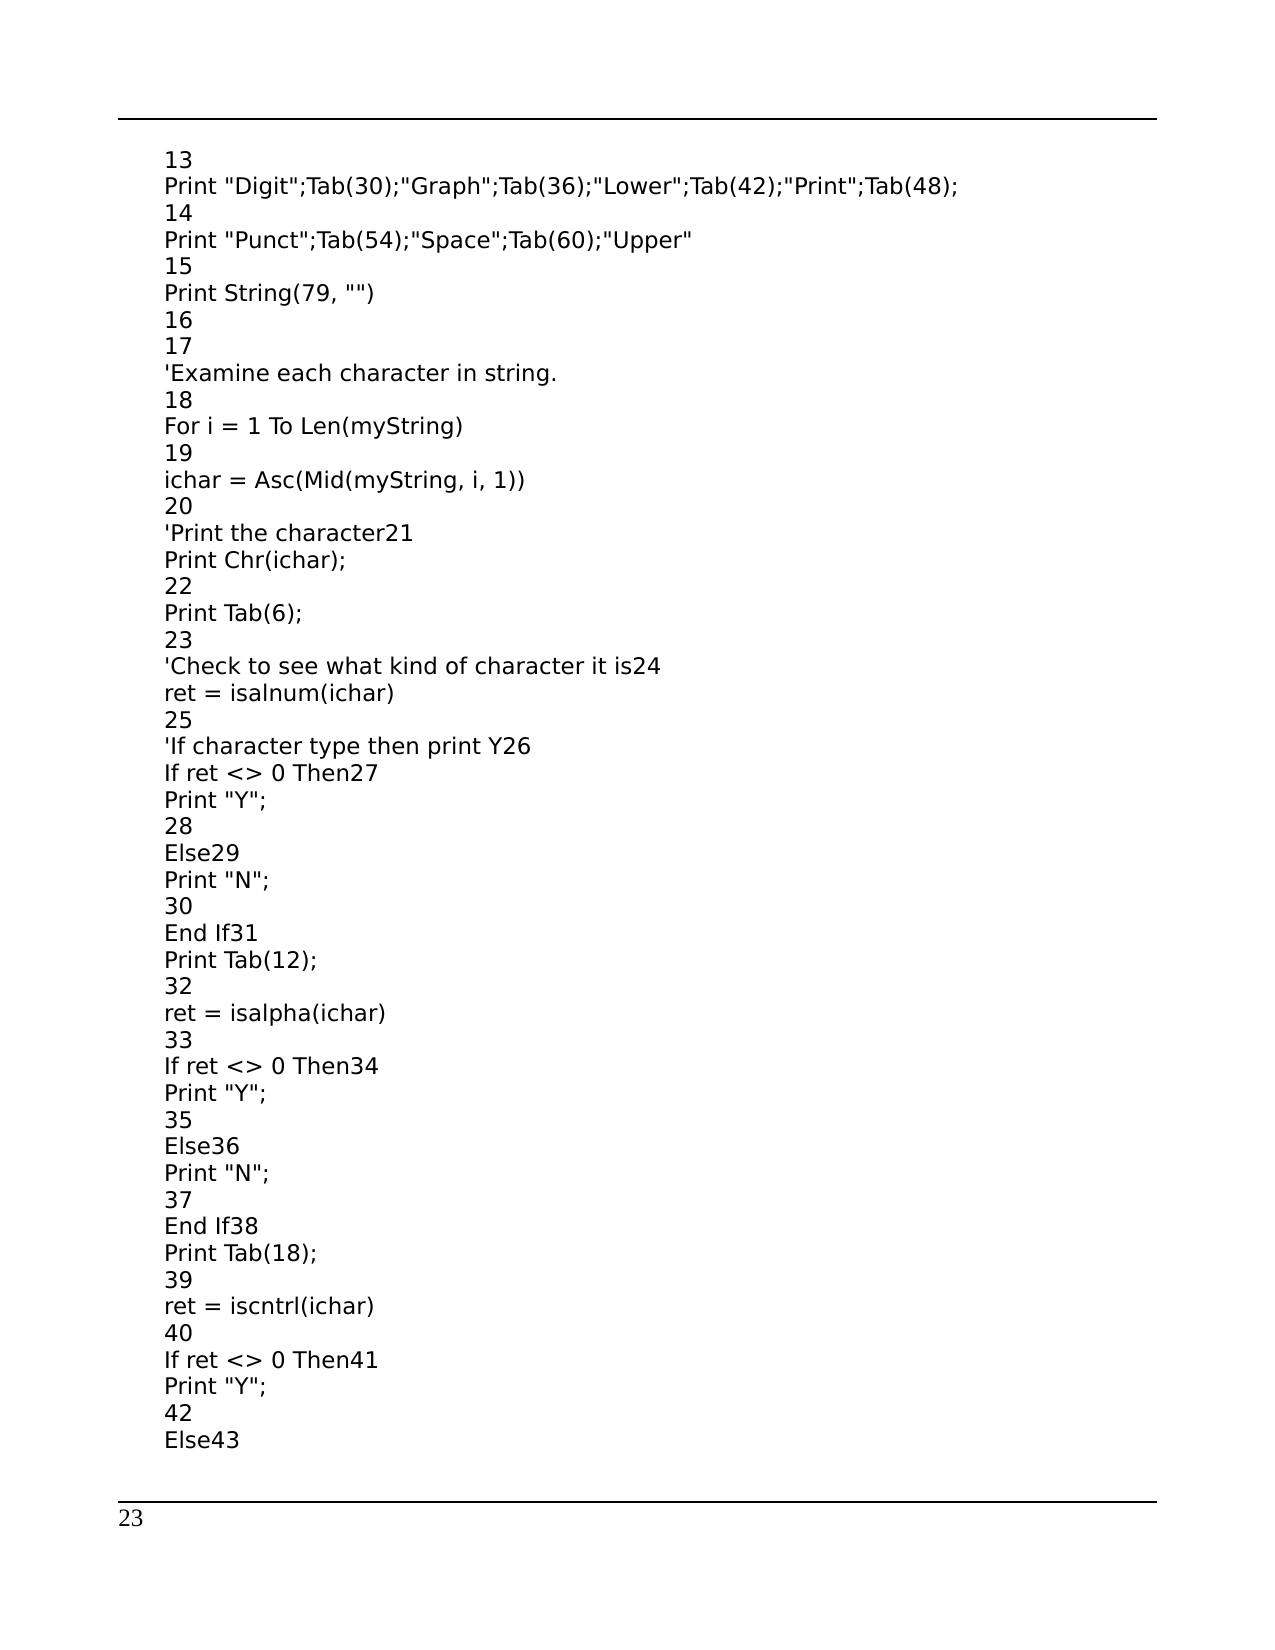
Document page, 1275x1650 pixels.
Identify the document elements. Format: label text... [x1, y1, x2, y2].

text Print "Digit";Tab(30);"Graph";Tab(36);"Lower";Tab(42);"Print";Tab(48); [118, 173, 1157, 200]
text ret = isalpha(ichar) [118, 1000, 1157, 1027]
text 25 [118, 707, 1157, 733]
text 35 [118, 1107, 1157, 1133]
text 'Examine each character in string. [118, 360, 1157, 387]
text 23 [118, 627, 1157, 653]
text Else43 [118, 1427, 1157, 1453]
text End If38 [118, 1213, 1157, 1240]
text Else29 [118, 840, 1157, 867]
text 20 [118, 493, 1157, 520]
text If ret <> 0 Then41 [118, 1347, 1157, 1373]
text If ret <> 0 Then27 [118, 760, 1157, 787]
text Print Tab(18); [118, 1240, 1157, 1267]
text Else36 [118, 1133, 1157, 1160]
text ret = iscntrl(ichar) [118, 1293, 1157, 1320]
text Print "Y"; [118, 1080, 1157, 1107]
text Print "N"; [118, 867, 1157, 893]
text 32 [118, 973, 1157, 1000]
text 'Print the character21 [118, 520, 1157, 547]
text 42 [118, 1400, 1157, 1427]
text Print "Y"; [118, 787, 1157, 813]
text 16 [118, 307, 1157, 333]
text Print "Punct";Tab(54);"Space";Tab(60);"Upper" [118, 227, 1157, 253]
text 'If character type then print Y26 [118, 733, 1157, 760]
text 14 [118, 200, 1157, 227]
text ret = isalnum(ichar) [118, 680, 1157, 707]
text 39 [118, 1267, 1157, 1293]
text Print String(79, "") [118, 280, 1157, 307]
text 19 [118, 440, 1157, 467]
text Print Tab(12); [118, 947, 1157, 973]
text 37 [118, 1187, 1157, 1213]
text Print "Y"; [118, 1373, 1157, 1400]
text 22 [118, 573, 1157, 600]
text 'Check to see what kind of character it is24 [118, 653, 1157, 680]
text 15 [118, 253, 1157, 280]
text 30 [118, 893, 1157, 920]
text 28 [118, 813, 1157, 840]
text Print Tab(6); [118, 600, 1157, 627]
text End If31 [118, 920, 1157, 947]
text Print Chr(ichar); [118, 547, 1157, 573]
text For i = 1 To Len(myString) [118, 413, 1157, 440]
text 18 [118, 387, 1157, 413]
text ichar = Asc(Mid(myString, i, 1)) [118, 467, 1157, 493]
text 17 [118, 333, 1157, 360]
text 13 [118, 147, 1157, 173]
text If ret <> 0 Then34 [118, 1053, 1157, 1080]
text 40 [118, 1320, 1157, 1347]
text Print "N"; [118, 1160, 1157, 1187]
text 33 [118, 1027, 1157, 1053]
